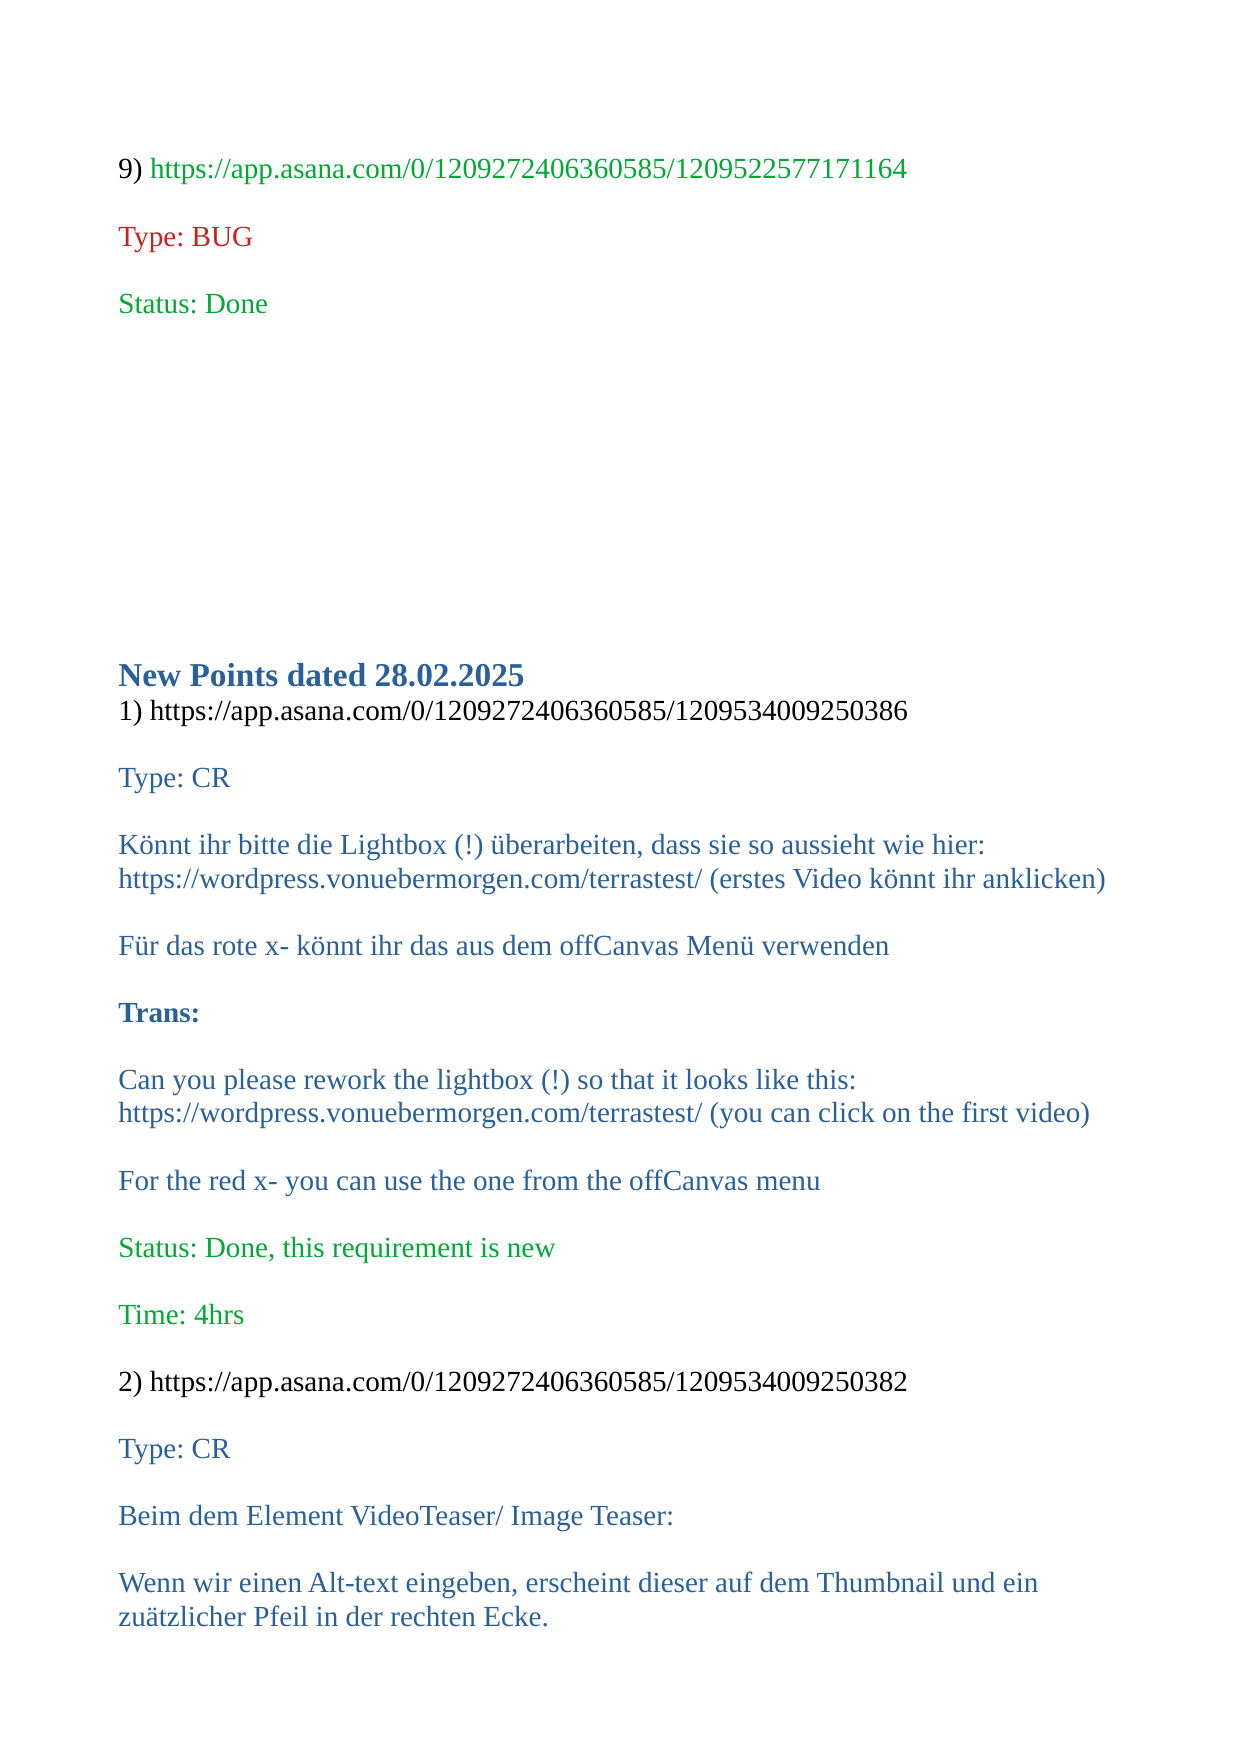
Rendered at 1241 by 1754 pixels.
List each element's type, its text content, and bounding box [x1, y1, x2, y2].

text Beim dem Element VideoTeaser/ Image Teaser: [118, 1498, 1122, 1532]
text For the red x- you can use the one from the offCanvas menu [118, 1163, 1122, 1196]
text Könnt ihr bitte die Lightbox (!) überarbeiten, dass sie so aussieht wie hier: [118, 827, 1122, 861]
text 9) https://app.asana.com/0/1209272406360585/1209522577171164 [118, 152, 1122, 185]
text Type: BUG [118, 219, 1122, 252]
text Wenn wir einen Alt-text eingeben, erscheint dieser auf dem Thumbnail und ein zuätzlicher Pfeil in der rechten Ecke. [118, 1565, 1122, 1632]
text Status: Done, this requirement is new [118, 1230, 1122, 1263]
text Time: 4hrs [118, 1297, 1122, 1330]
text 2) https://app.asana.com/0/1209272406360585/1209534009250382 [118, 1364, 1122, 1397]
text Status: Done [118, 286, 1122, 319]
text Für das rote x- könnt ihr das aus dem offCanvas Menü verwenden [118, 928, 1122, 961]
text Type: CR [118, 1431, 1122, 1464]
text https://wordpress.vonuebermorgen.com/terrastest/ (erstes Video könnt ihr anklicken) [118, 861, 1122, 894]
text Trans: Can you please rework the lightbox (!) so that it looks like this: [118, 995, 1122, 1096]
text New Points dated 28.02.2025 [118, 655, 1122, 693]
text https://wordpress.vonuebermorgen.com/terrastest/ (you can click on the first video) [118, 1096, 1122, 1129]
text Type: CR [118, 760, 1122, 794]
text 1) https://app.asana.com/0/1209272406360585/1209534009250386 [118, 693, 1122, 727]
